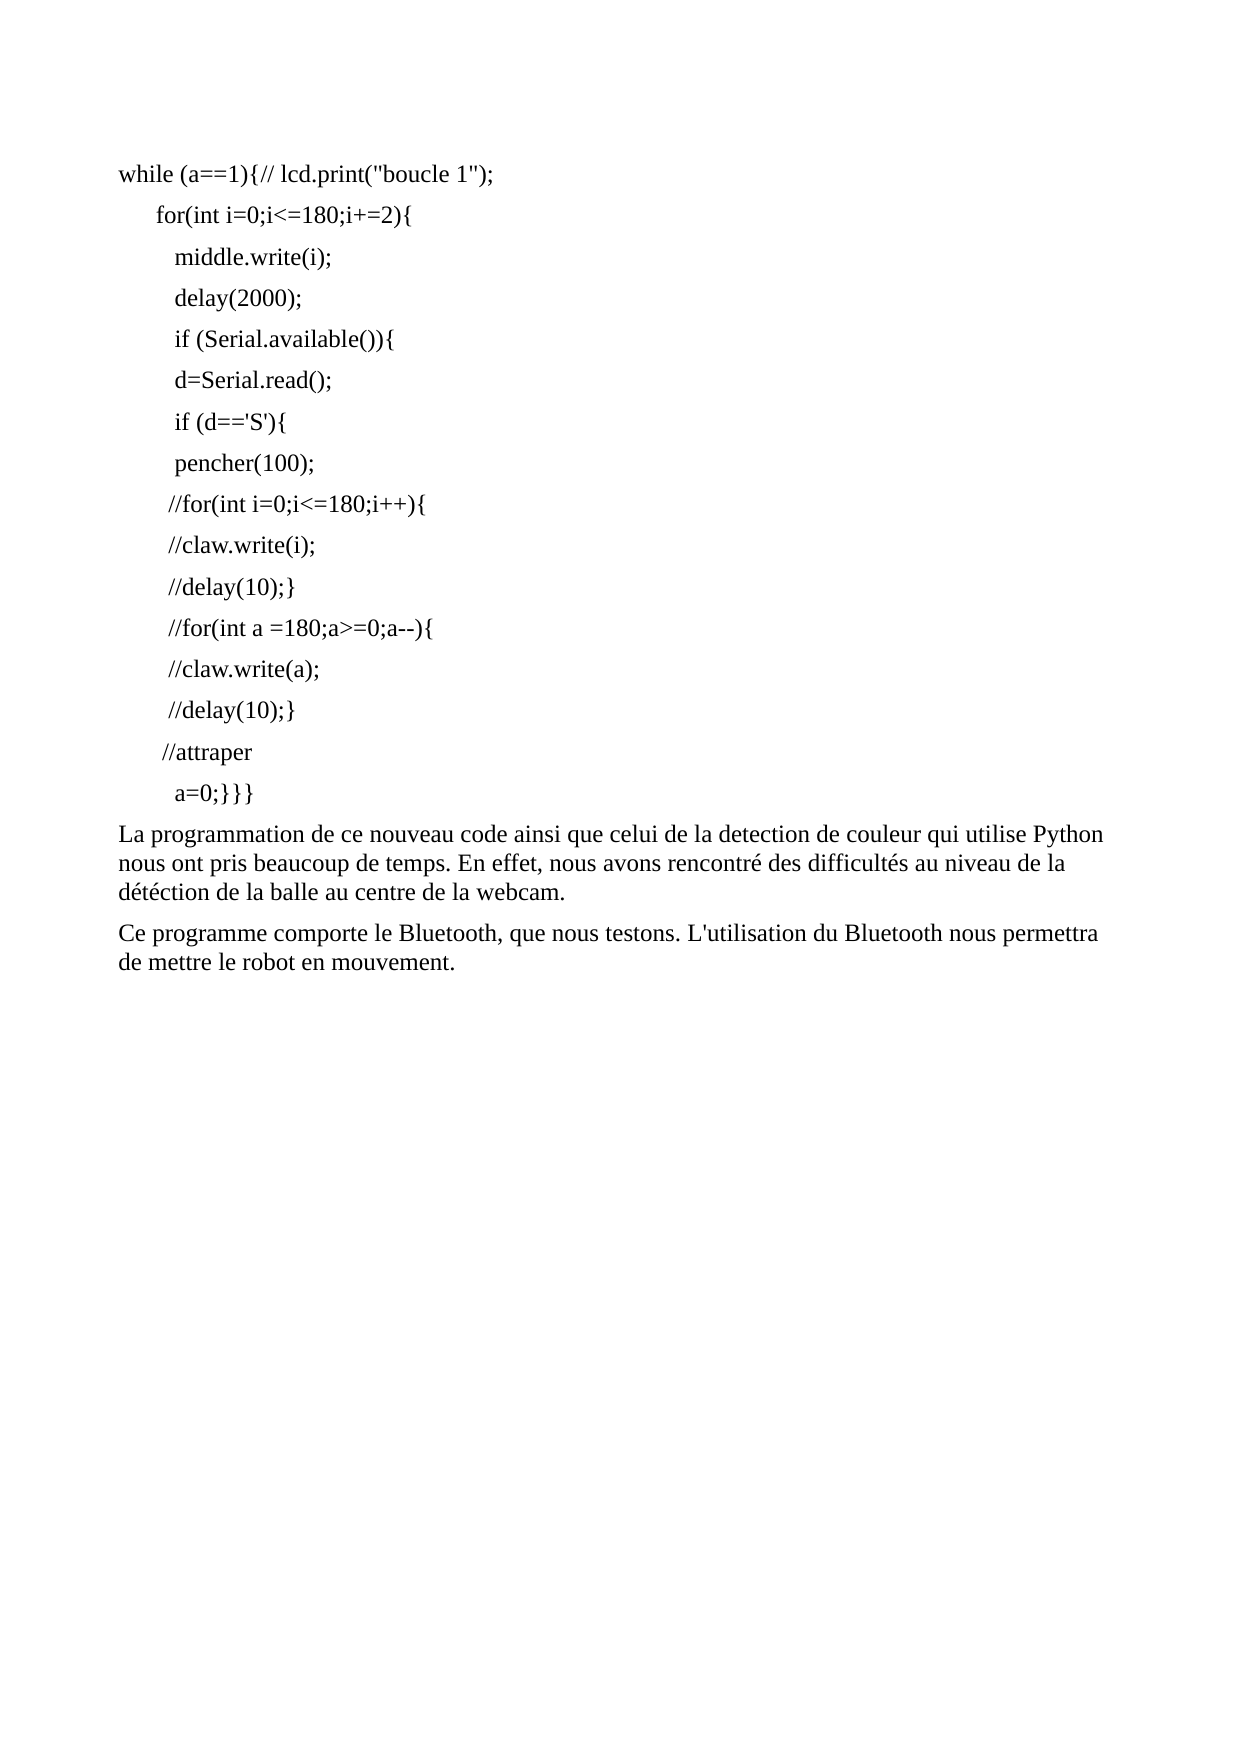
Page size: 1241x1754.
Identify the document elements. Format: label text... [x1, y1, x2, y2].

text La programmation de ce nouveau code ainsi que celui de la detection de couleur qui utilise Python nous ont pris beaucoup de temps. En effet, nous avons rencontré des difficultés au niveau de la détéction de la balle au centre de la webcam. [118, 819, 1122, 906]
text a=0;}}} [118, 778, 1122, 807]
text delay(2000); [118, 283, 1122, 312]
text //for(int i=0;i<=180;i++){ [118, 489, 1122, 518]
text //for(int a =180;a>=0;a--){ [118, 613, 1122, 642]
text d=Serial.read(); [118, 366, 1122, 394]
text if (d=='S'){ [118, 407, 1122, 436]
text //delay(10);} [118, 696, 1122, 724]
text //delay(10);} [118, 572, 1122, 601]
text middle.write(i); [118, 242, 1122, 271]
text pencher(100); [118, 448, 1122, 477]
text if (Serial.available()){ [118, 324, 1122, 353]
text Ce programme comporte le Bluetooth, que nous testons. L'utilisation du Bluetooth nous permettra de mettre le robot en mouvement. [118, 918, 1122, 976]
text //claw.write(i); [118, 531, 1122, 559]
text while (a==1){// lcd.print("boucle 1"); [118, 159, 1122, 188]
text //claw.write(a); [118, 654, 1122, 683]
text for(int i=0;i<=180;i+=2){ [118, 201, 1122, 229]
text //attraper [118, 737, 1122, 766]
